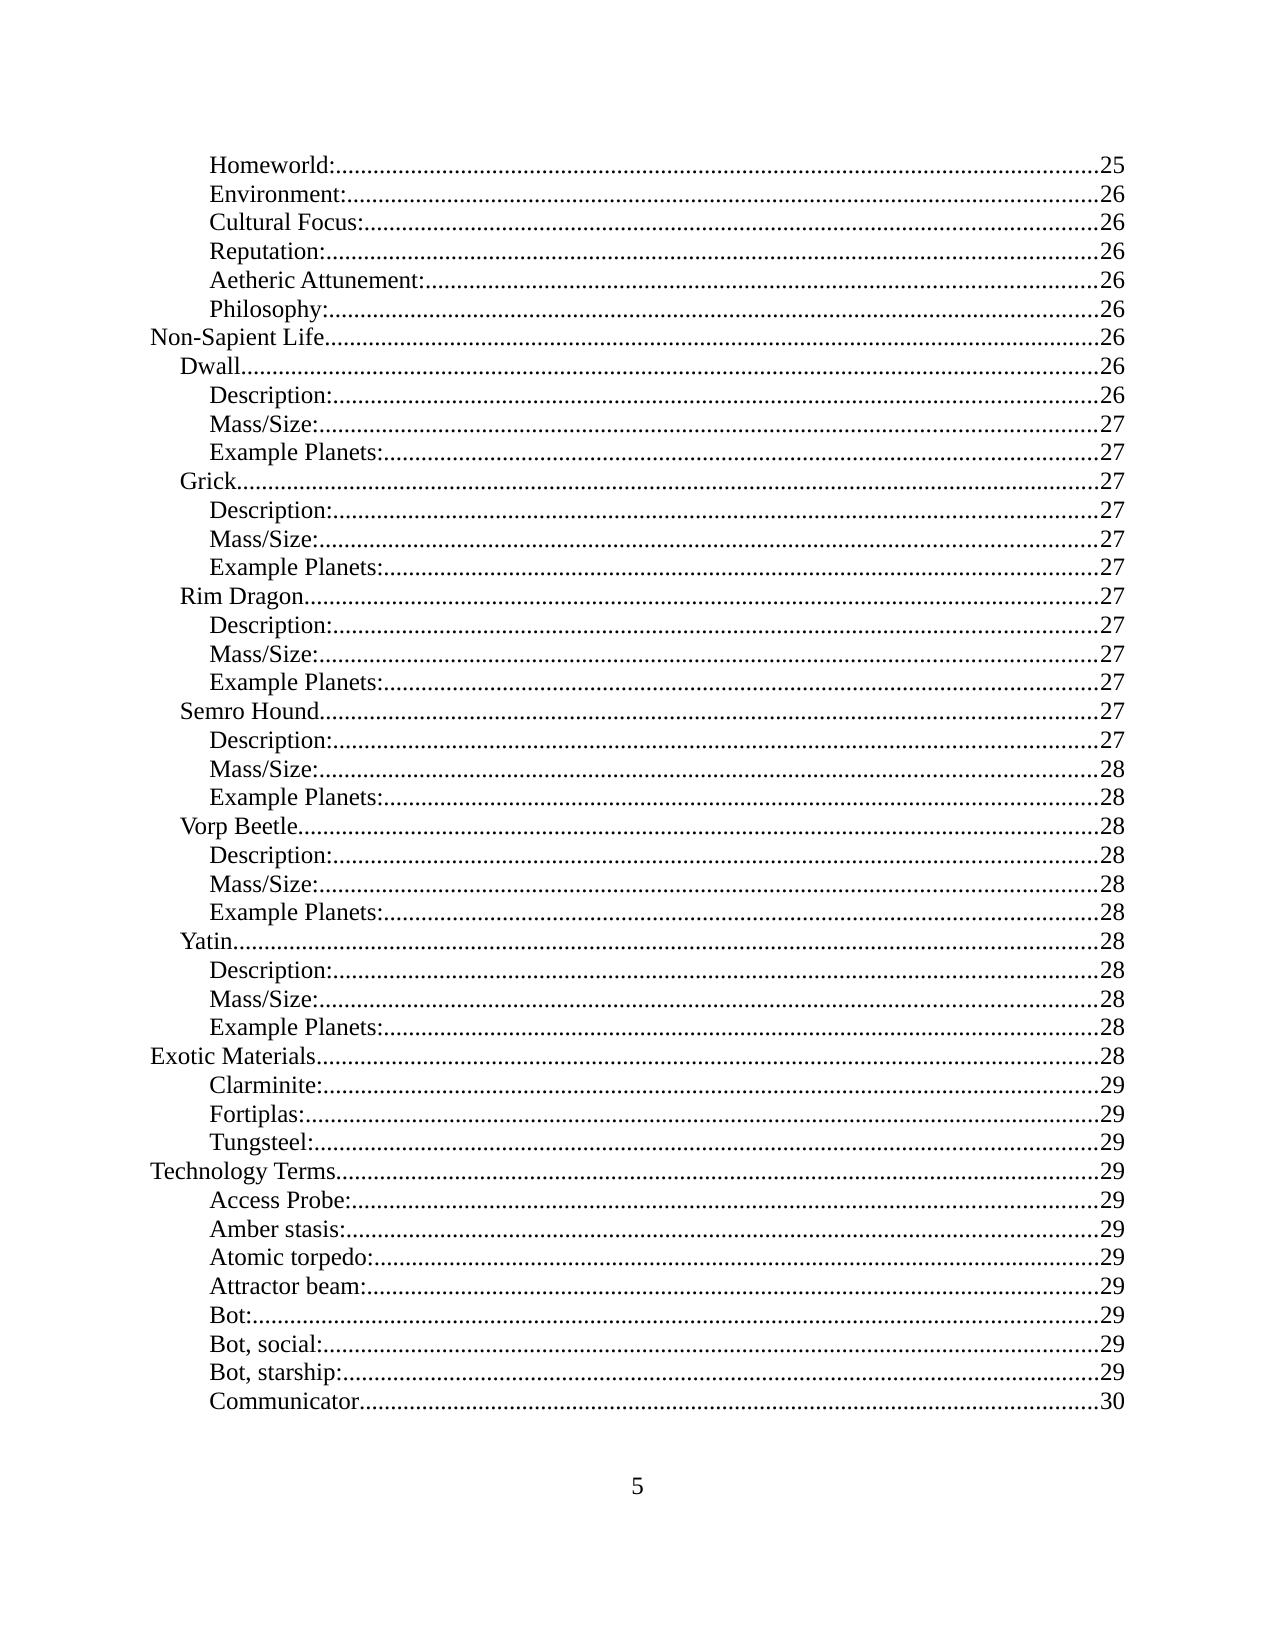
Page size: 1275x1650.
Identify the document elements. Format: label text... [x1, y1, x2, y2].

text Atomic torpedo: 29 [209, 1242, 1125, 1271]
text Example Planets: 27 [209, 667, 1125, 696]
text Homeworld: 25 [209, 150, 1125, 179]
text Communicator 30 [209, 1386, 1125, 1415]
text Mass/Size: 27 [209, 524, 1125, 552]
text Description: 27 [209, 495, 1125, 524]
text Bot: 29 [209, 1300, 1125, 1329]
text Tungsteel: 29 [209, 1127, 1125, 1156]
text Rim Dragon 27 [179, 581, 1125, 610]
text Mass/Size: 28 [209, 984, 1125, 1012]
text Environment: 26 [209, 179, 1125, 207]
text Dwall 26 [179, 351, 1125, 380]
text Attractor beam: 29 [209, 1271, 1125, 1300]
text Mass/Size: 28 [209, 754, 1125, 782]
text Exotic Materials 28 [150, 1041, 1125, 1070]
text Cultural Focus: 26 [209, 207, 1125, 236]
text Yatin 28 [179, 926, 1125, 955]
text Description: 28 [209, 955, 1125, 984]
text Vorp Beetle 28 [179, 811, 1125, 840]
text Description: 27 [209, 610, 1125, 639]
text Fortiplas: 29 [209, 1099, 1125, 1127]
text Example Planets: 28 [209, 1012, 1125, 1041]
text Example Planets: 28 [209, 782, 1125, 811]
text Bot, social: 29 [209, 1329, 1125, 1357]
text Mass/Size: 27 [209, 409, 1125, 437]
text Mass/Size: 28 [209, 869, 1125, 897]
text Mass/Size: 27 [209, 639, 1125, 667]
text Description: 26 [209, 380, 1125, 409]
text Example Planets: 27 [209, 437, 1125, 466]
text Description: 27 [209, 725, 1125, 754]
text Bot, starship: 29 [209, 1357, 1125, 1386]
text Aetheric Attunement: 26 [209, 265, 1125, 294]
text Example Planets: 28 [209, 897, 1125, 926]
text Technology Terms 29 [150, 1156, 1125, 1185]
text Clarminite: 29 [209, 1070, 1125, 1099]
text Access Probe: 29 [209, 1185, 1125, 1214]
text Description: 28 [209, 840, 1125, 869]
text Non-Sapient Life 26 [150, 322, 1125, 351]
text Philosophy: 26 [209, 294, 1125, 322]
text Grick 27 [179, 466, 1125, 495]
text Amber stasis: 29 [209, 1214, 1125, 1242]
text Reputation: 26 [209, 236, 1125, 265]
text Example Planets: 27 [209, 552, 1125, 581]
text Semro Hound 27 [179, 696, 1125, 725]
